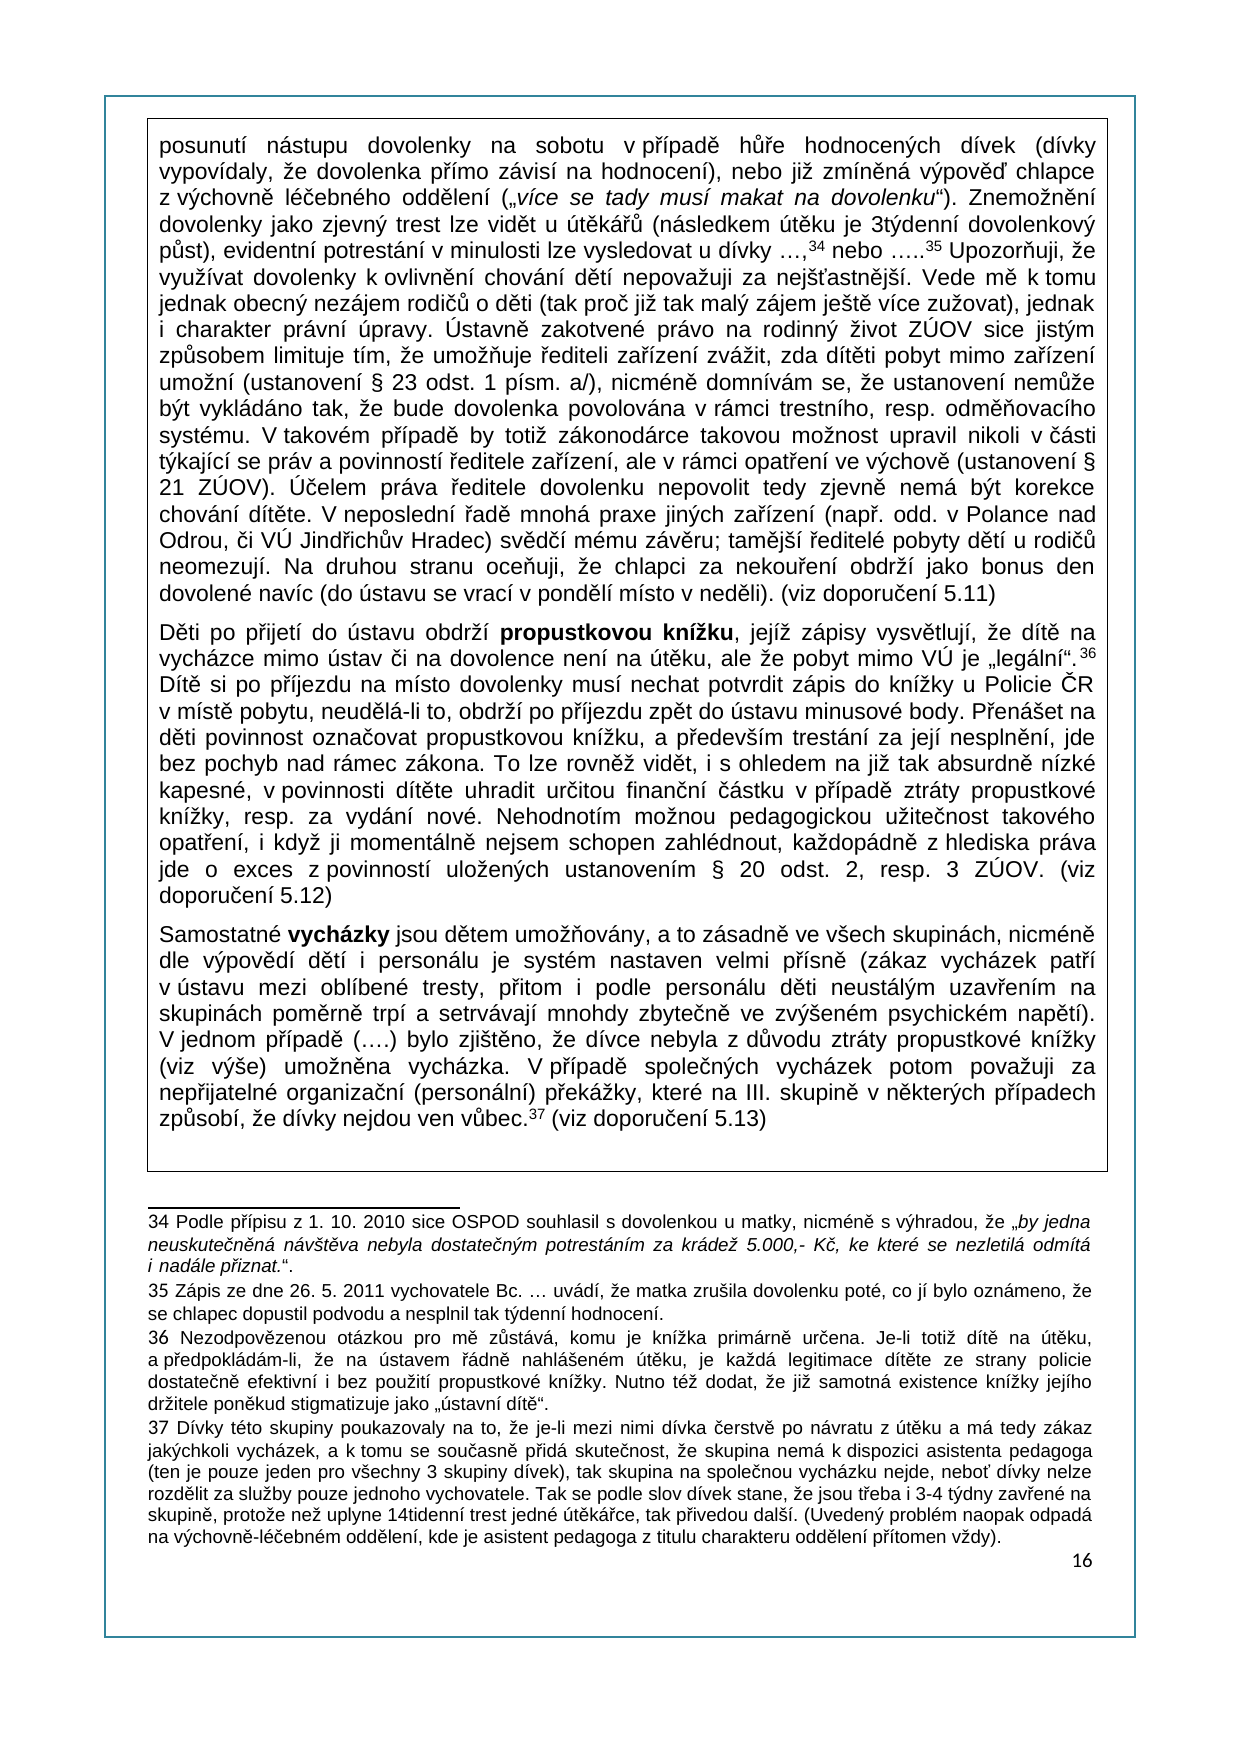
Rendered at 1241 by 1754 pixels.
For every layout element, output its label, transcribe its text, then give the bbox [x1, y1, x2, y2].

table_cell Pedopsychiatrická péče je poskytována 24 dětem, psychiatrickou medikaci užívá 11 z nich. Jeden chlapec byl v době návštěvy hospitalizován v Psychiatrické léčebně Bílá Voda. Vstupní a výstupní vyšetření absolvuje každé dítě, a to i v případech, kdy nemá zaznamenanou žádnou psychiatrickou historii. Dívky užívající psychiatrickou medikaci vypověděly, že na dovolenku nedostanou od ústavu léky, které jim tak musí zajistit rodič. Léky přitom nejsou majetkem ústavu, patří dítěti, a je otázkou, jak si může psychiatrický lék opatřit rodič (nebo např. hostitel v případě hostitelského pobytu), který je mnohdy od ošetřujícího pedopsychiatra vzdálen desítky kilometrů. (viz doporučení 5.1) Děti jsou za odmítání léků trestány negativními body, což není dobré. Mezinárodní závazky totiž počítají s názorem dítěte, jehož váha úměrně roste s věkem a stupněm jeho vyspělosti. Trestání za odmítání léků se v tomto směru nadto střetává s právem odmítnout léčbu, neboť de facto nutí děti užívat psychiatrickou medikaci proti jejich vůli. To je přitom možné u osob s duševním onemocněním pouze v intencích čl. 7 Úmluvy o lidských právech a biomedicíně. Z výchovného hlediska je potom nezbytné ptát se, jakou hodnotu v takto nastaveném systému k léčbě dítě získá, a zda není efektivnější poskytnout mu místo trestu podporu. V každém případě je nezbytné kontaktovat lékaře, jenž by měl navrhnout další postup v práci s dítětem. (viz doporučení 5.2) Motivační systém spočívá v bodovém hodnocení dětí za veškerou denní i noční činnost a projevy v chování. Kritéria pozitivního i negativního bodování nejsou nikde výslovně stanovena, Vnitřní řád určuje pouze základní rámec („za porušení VŘ“). Vždy záleží na vychovatelích, resp. jiných pracovnících s možností dítě hodnotit, co budou považovat v konkrétním případě za porušení Vnitřního řádu. Ačkoli je stěží představitelné vytvoření vyčerpávajících pravidel, systém bez jakéhokoli bližšího vymezení může vzbuzovat pochybnosti o jeho jednotnosti a přiměřenosti (tomu koneckonců svědčí i výpovědi dívek, které cítí jako nespravedlivé, že má každý vychovatel poněkud odlišný metr v hodnocení). (viz doporučení 5.3) Uplatňovaná hodnotící měřítka se zdají ve srovnání s jinými zařízeními přísná a některá děti velmi těžce snáší. Mnohá negativní hodnocení jsou zarážející, působí rozpačitě, nebo jsou přímo zpochybnitelná. Počínaje půjčováním oblečení, kosmetiky, SIM karet či mobilů, přes úplné odmítání jídla, předávání psaníček mezi dívkami a chlapci, „nepovolené ostříhání se“, popř. „drogové“ postihy III. skupiny, a konče nepřijatelným trestáním za mluvení romsky. Nepochopitelně se jeví neudělení bodů za to, že dívka „nevěděla, jak má kreslit pocit, proto nespolupracovala“, nebo negativní hodnocení za „lesbické vztahy s jinou dívkou“, za odmítnutí dívat se na večerní zprávy, či rušnou diskuzi během nich, nebo za to, že si dívka „nevzala pití do školy“. Diskutabilní je rovněž potrestání … za dvouminutový (!) pozdní návrat z vycházky (dne 20. 5.) sníženým kapesným, nebo negativní bodování …, protože si „na plavání nevzala plavky“ (domnívám se, že buď plavky zapomněla – potom nechápu smysl trestu vůbec, nebo to udělala schválně, protože se jí nechtělo jít plavat – potom je k zamyšlení, zda dívky nutit do činností, které by měly být založeny spíše na dobrovolnosti). V přidělování pozitivních/negativních bodů by měla být zachována jistá míra racionality, adekvátnosti a proporcionality, což dle mého názoru není možné vidět v trestu dívky, která je nucena žít ve striktně hlídaném dívčím kolektivu, za lesbické vztahy, ani v trestech dívek za hovory o drogách, které často bývají jednou z hlavních příčin umístění do ústavu, popř. v trestu za to, že dospívající neumí nakreslit pocit (jenž si s velkou pravděpodobností není schopná ani uvědomit, natož s ním dále pracovat). Rovněž nelze připustit ulehčování si práce pedagogického personálu, což právě cítím z některých zmíněných hodnocení. (viz doporučení 5.4) Vyvstalo též podezření, že děti jsou v některých případech trestány hromadně bez řádně zjištěných okolností. Např. na II. skupině bylo zjištěno, že některá dívka vyhodila ponožky do koše, či rozlila čaj na sedačku, vychovatelé potom dívkám odebírali body bez toho, aniž by si byli jistí, kdo je za to zodpovědný; na II. skupině byl udělen hromadný zákaz krátké samostatné vycházky (KSV) celé skupině, čemuž byl pracovník Kanceláře přítomen. Pokyn k útěkům vyvěšený na nástěnkách dává vychovatelům vodítko, že za útěk z KSV či kouření v budově má být skupina 4x bez této formy vycházky. (viz doporučení 5.5) Dobré je, že si vychovatelé (alespoň někteří z dotázaných) uvědomují reálné limity v chování dětí. Vulgarity tak např. trestají v případech, kdy jsou použity vůči druhým a ve větší míře, nikoli automaticky po jejich vyslovení. Shrnuto, motivační systém je koncipován jako absolutní dohled nad činností a projevy dětí. Je otázkou, nakolik nastavený režim podporuje aktivitu dětí, resp. nepodporuje-li pouze jejich pasivitu. Děti jsou totiž striktním uplatňováním režimu trvale formovány, nerozhodují se, nepřemýšlí, pouze pasivně přijímají rozhodnutí jiných. Nepopírám, že je v zařízení pevnější režim nezbytný, nicméně vyvolává ve mě uvedené myšlenky. Útěk pro dítě podle slov dětí i personálu znamená tři týdny bez dovolenky, 14 dnů bez jakýchkoli vycházek mimo areál, a též 14 dnů bez KSV (pokyn k opatřením ve výchově visící na nástěnce II. skupiny však udával pouze 7 dnů bez KSV). Uvedené budí dojem, že dítě po útěku min. 14, resp. 7 dnů vůbec nevyjde z budovy, a to ani v rámci krátké samostatné vycházky po areálu ústavu. To nelze nesrovnat s odsouzeným, který i v případě nejzávažnějších přestupků proti vězeňským pravidlům, umístěný na uzavřené oddělení k výkonu kázeňského trestu samovazby, má nárok na hodinovou vycházku denně. Dobré naopak je, že po každém útěku je s dítětem veden pohovor, a to vedoucím vychovatelem, etopedkou, příp. ředitelkou ústavu. (viz doporučení 5.6) Děti po příchodu z útěku čekají na zdravotní izolaci, není-li možné ihned po příchodu provést zdravotní prohlídku. Pokud se dítě vrací v pátek, je v izolaci nuceno čekat až do pondělí. Ve spisu …. bylo nalezeno, že byla trestána za porušení 4denní izolace, která byla nařízena kvůli jejímu „nachlazení“. Uvedené případy ilustrují poněkud zbytečně dlouhé držení dítěte o samotě, i když zejména po útěku jde o umístění legitimní. V případech vícedenního umístění do izolace by měl ústav zajistit dítěti alespoň dostatečný program. Takové dítě by rovněž mělo být v intenzivnějším kontaktu s personálem. (viz doporučení 5.7) Děti mohou 1x za dva týdny telefonovat z pevné linky na účet ústavu. Pro telefonování ze služebního telefonu platí limit tří minut, během čehož si děti, dle svých slov, nestihnout domluvit např. dovolenku. V zásadě jsem toho názoru, že by příchozí hovory, které ústav nic nestojí, neměly být omezeny vůbec. Resp. vychovatelé by měli mít právo délku hovoru ovlivnit, tzn. vést ho ke konci, pokud vidí, že na telefon čekají další děti, popř. se blíží nějaká činnost či aktivita. (viz doporučení 5.8) K používání mobilních telefonů dětmi dávají písemný souhlas rodiče, a to z důvodu, že je ústavem považován za cennou věc. V minulosti se stalo pouze v jednom případě, a to kvůli domlouvání útěku přes mobil, že rodič souhlas odmítl poskytnout. Pokud by se však situace opakovala a rodič, ať již z jakéhokoli důvodu, souhlas s používáním mobilu neposkytl, nemá ústav právní podklad pro to dítěti mobil znepřístupnit, resp. pouhé neposkytnutí písemného souhlasu není v tomto případě relevantní k tomu, zda dítěti mobil nechat, či nikoli. K odebrání mobilního telefonu by muselo v konkrétním případě přistoupit konkrétní podezření z domlouvání útěku, či např. páchání trestné činnosti. Tyto okolnosti by však mohly vést pouze k odebrání mobilu dítěti na nějaký čas, nikoli natrvalo. Zmíněný argument cennosti nelze bez dalšího akceptovat. Dětem by především měl být poskytnut uzamykatelný prostor (viz doporučení 3.2) a musí jim být dána možnost rozhodnutí používat mobilní telefon na vlastní nebezpečí (mj. se zde otevírá prostor pro výchovné působení na děti). (viz doporučení 5.9) Personál respektuje návštěvy jiných osob než odpovědných za výchovu či blízkých, nicméně omezuje toto právo dítěte tím, že návštěva musí přijít s rodiči navštíveného dítěte. V jednom případě byla vyslechnuta stížnost, kdy do zařízení za dívkou přišli rodiče i s jejím kamarádem, který však nebyl vpuštěn. Ústav má k uvedenému pádné důvody, na druhou stranu je nutné respektovat ZÚOV, který právo na kontakt s tzv. třetími osobami omezuje, vyjma toho, že o návštěvě musí být vyrozuměni vychovatelé, pouze uložením omezujícího opatření ve výchově, resp. nevhodným chováním návštěvníků (ustanovení § 20 odst. 1 písm. o/, resp. ustanovení § 23 odst. 1 písm. e/). Právo na kontakt s třetí osobou je omezitelné pouze po předchozí negativní zkušenosti, tedy individuálním vyhodnocení, nikoli plošně pro všechny děti a všechny návštěvníky. Jedna dívka si posteskla, že nebyla puštěna s otcem během jeho návštěvy mimo ústav do Žulové. (viz doporučení 5.10) Ohledně dovolenek personál vypověděl, že nejsou udělovány ve smyslu korektoru chování (jako trest), resp. že se ruší pouze pro nemoc dítěte, nebo pokud dítě odmítne na dovolenku jet. Výpovědi dětí i zjištění z dokumentace tomu však poněkud odporují. Již náznakem je posunutí nástupu dovolenky na sobotu v případě hůře hodnocených dívek (dívky vypovídaly, že dovolenka přímo závisí na hodnocení), nebo již zmíněná výpověď chlapce z výchovně léčebného oddělení („více se tady musí makat na dovolenku“). Znemožnění dovolenky jako zjevný trest lze vidět u útěkářů (následkem útěku je 3týdenní dovolenkový půst), evidentní potrestání v minulosti lze vysledovat u dívky …, nebo ….. Upozorňuji, že využívat dovolenky k ovlivnění chování dětí nepovažuji za nejšťastnější. Vede mě k tomu jednak obecný nezájem rodičů o děti (tak proč již tak malý zájem ještě více zužovat), jednak i charakter právní úpravy. Ústavně zakotvené právo na rodinný život ZÚOV sice jistým způsobem limituje tím, že umožňuje řediteli zařízení zvážit, zda dítěti pobyt mimo zařízení umožní (ustanovení § 23 odst. 1 písm. a/), nicméně domnívám se, že ustanovení nemůže být vykládáno tak, že bude dovolenka povolována v rámci trestního, resp. odměňovacího systému. V takovém případě by totiž zákonodárce takovou možnost upravil nikoli v části týkající se práv a povinností ředitele zařízení, ale v rámci opatření ve výchově (ustanovení § 21 ZÚOV). Účelem práva ředitele dovolenku nepovolit tedy zjevně nemá být korekce chování dítěte. V neposlední řadě mnohá praxe jiných zařízení (např. odd. v Polance nad Odrou, či VÚ Jindřichův Hradec) svědčí mému závěru; tamější ředitelé pobyty dětí u rodičů neomezují. Na druhou stranu oceňuji, že chlapci za nekouření obdrží jako bonus den dovolené navíc (do ústavu se vrací v pondělí místo v neděli). (viz doporučení 5.11) Děti po přijetí do ústavu obdrží propustkovou knížku, jejíž zápisy vysvětlují, že dítě na vycházce mimo ústav či na dovolence není na útěku, ale že pobyt mimo VÚ je „legální“. Dítě si po příjezdu na místo dovolenky musí nechat potvrdit zápis do knížky u Policie ČR v místě pobytu, neudělá-li to, obdrží po příjezdu zpět do ústavu minusové body. Přenášet na děti povinnost označovat propustkovou knížku, a především trestání za její nesplnění, jde bez pochyb nad rámec zákona. To lze rovněž vidět, i s ohledem na již tak absurdně nízké kapesné, v povinnosti dítěte uhradit určitou finanční částku v případě ztráty propustkové knížky, resp. za vydání nové. Nehodnotím možnou pedagogickou užitečnost takového opatření, i když ji momentálně nejsem schopen zahlédnout, každopádně z hlediska práva jde o exces z povinností uložených ustanovením § 20 odst. 2, resp. 3 ZÚOV. (viz doporučení 5.12) Samostatné vycházky jsou dětem umožňovány, a to zásadně ve všech skupinách, nicméně dle výpovědí dětí i personálu je systém nastaven velmi přísně (zákaz vycházek patří v ústavu mezi oblíbené tresty, přitom i podle personálu děti neustálým uzavřením na skupinách poměrně trpí a setrvávají mnohdy zbytečně ve zvýšeném psychickém napětí). V jednom případě (….) bylo zjištěno, že dívce nebyla z důvodu ztráty propustkové knížky (viz výše) umožněna vycházka. V případě společných vycházek potom považuji za nepřijatelné organizační (personální) překážky, které na III. skupině v některých případech způsobí, že dívky nejdou ven vůbec. (viz doporučení 5.13) Co se týče používání vlastního oblečení, chlapcům je v 0. etapě vše, vyjma spodního prádla, odebráno. Ústavní oblečení nosí dívky na společné vycházky (znesnadňuje to útěky), noční ústavní oblečení platí pro všechny. Dětem erární oblečení, které nepůsobí nijak nedůstojně, v zásadě nevadí, jsem však toho názoru, že ponechání vlastního oblečení, jež je mj. i vyjádřením osobnosti, je v dnešní praxi ústavních zařízení již přirozeným standardem. (viz doporučení 5.14) Jak již bylo uvedeno v úvodu, koedukace zařízení je formální, neboť v rámci ústavu nemají dívky a chlapci naprosto nic společného. Když už se chlapci s dívkami potkají náhodně při přecházení v rámci areálu ústavu, platí zákaz mluvení. Psaní dopisů je trestáno. Tento extrémní přístup ke kontaktům chlapců a dívek vnímám nejen já, ale i dotázané dívky, velmi negativně. Důsledky lze pozorovat i v maličkostech: dívky se smíchem vypovídají, že kdyby se s chlapci potkávali, „tak se to zvrhne“, když kolem dívčího bloku prochází chlapci na KSV, dívky s velkou zvědavostí, a to i během neukončené komunity s psycholožkou, přechází k oknům atd. Děti nemají možnost vzájemného kontaktu, což vede mj. i k tomu, že nejsou schopni vytvořit si jiné vazby na druhé pohlaví, než jen sexuální. Ačkoli podle odbornic není smíšenost, alespoň v takové formě, která se v Žulové dříve vyskytovala, vhodná, společné skupinové akce jsou však velmi žádoucí. V neposlední řadě bylo zjištěno, že mj. i kvůli nedostatku kontaktu s opačným pohlavím dívky ze zařízení utíkají. Nutno dodat, že v jiných zařízeních s dobrou praxí bývá smíšenost vnímána jako výzva, nikoli a priori jako problém. (viz doporučení 5.15) Dívkám je velmi intenzivně vštěpován smysl pro pořádek (např. každý večer se vytírají podlahy, v sobotu je generální úklid). Za nedokonalý úklid jsou dívky trestány mínus body (nevynesený koš, zmuchlaná deka na posteli), podle výpovědí mnohdy za drobné detaily. Kvůli úklidu bývají i odvolány od jídla. Skupiny byly sterilně uklizené, působily až nepřirozeně vzhledem k faktu, že v nich bydlí dospívající děti (to vnímali i někteří pracovníci). Upozorňuji na to, že ačkoli v principu souhlasím s výchovným působením na děti v oblasti udržování pořádku, forma zjištěná v Žulové mi však přijde již na hraně toho, co lze po dětech vyžadovat. Je dobré si uvědomit, že dívky přicházejí z různých domácích prostředí, s různými úrovněmi úklidových, resp. hygienických rodinných návyků. Požadovat po dítěti, které doma žilo ve zcela opačných extrémních podmínkách, standard nastavený v Žulové, a ještě jej za jeho nedodržení trestat, považuji za sporné. (viz doporučení 5.16) Děti se musí každý den dívat na večerní televizní zprávy. Tato povinnost je pedagogicky odůvodněna nezbytností jistého obecného společenského přehledu, a odmítne-li dítě zprávy sledovat (popř. v průběhu jejich sledování významněji vyrušuje), je negativně hodnoceno mínus body. Chce-li ústav z dětí vytvořit osoby vybavené pro společnost významnými informacemi, měl by tak rozhodně činit prostřednictvím pozitivní motivace. Trestání za odmítnutí sledovat televizní zprávy jde již významně nad rámec povinností dětí daných ustanovením § 20 odst. 2, resp. 3 ZÚOV. (viz doporučení 5.17) Dítě smí měsíčně disponovat pouze částkou odpovídající kapesnému (str. 13 písm. d/ VŘ). Ostatní peníze (získané brigádou, od rodičů apod.) se dětem ukládají a uvolňují na schválené účely (zaplacení cesty domů, zvláštní věci). To dětem vadí, stran peněz z brigád je to pro ně demotivující. Nemám nic proti tomu, aby se z peněz jdoucích nad rámec kapesného umořovaly pohledávky dětí, aby dítě mělo vždy naspořenu určitou částku pro mimořádné události (výlety, kino, útěk atd.), nebo aby se s dětmi účel vynakládaných finančních prostředků pedagogicky konzultoval. Nicméně nesouhlasím s kategorickým nastavením, kdy děti mají k volnému uvážení částku maximálně ve výši kapesného. Právní předpisy v tomto ohledu děti nijak neomezují, není proto důvod tak činit vnitřními předpisy ústavu. Nadto si nejsem schopen představit vhodnější situaci pro výchovu k hospodaření s vlastními penězi, než právě u dětí, které nějaké mají. (viz doporučení 5.18) Považuji za důležité upozornit na „souhlasový“ dokument v bodě 1, jimž rodiče ústavu udělují souhlas s různými lékařskými úkony týkajícími se dítěte. Jde totiž de facto o přenos části rodičovské zodpovědnosti na zařízení. Ta je přitom právními předpisy koncipována zásadně jako nepřevoditelná a omezena může být pouze rozhodnutím soudu (i dohoda rodičů o ní podléhá soudnímu schválení). Pro situace, kdy rodič není schopen rodičovskou zodpovědnost zastat, konstruuje zákon jiný model – ustanovení opatrovníka, kterým je zpravidla orgán sociálně-právní ochrany dětí. Řediteli zařízení ZÚOV dává oprávnění (a úkol) zastoupit dítě pouze v běžných záležitostech. Rozhodně nesouhlasím (a zpochybňuji platnost) s plošným přenášením odpovědnosti za odborné lékařské zákroky, tak jak dokument uvádí. Zde musí být případně přistoupeno k ustanovení vhodného opatrovníka. Platnost souhlasu v dokumentu navíc zpochybňuje další fakt, a to jeho obecnost; souhlas tak nelze považovat za informovaný. (viz doporučení 5.19) Vyjma obědů se děti stravují na skupinách, kde mají k dispozici vybavené kuchyňky. Přístup k potravinám (cukr, čaj, sirup atd.) a některým přístrojům (např. varná konvice) mají na starosti vychovatelé. Uvedený režim mi nepřipadá přínosný, neboť nechápu, kde jinde a jak se mají dívky naučit hospodařit. Systém přidělení např. určitého množství cukru na pár dnů každé dívce, která by si rozhodovala o tom, zda jej spotřebuje za den či za týden, by byl přitom prospěšnější pro přípravu do života i s vidinou přirozených důsledků (spotřebuje-li za den, další den mít nebude a bude muset počkat na další příděl). Z výchovného hlediska by jistě bylo vhodné zapojit děti do nákupů potravin. Dětem je znemožněno používání osobních audio a video přehrávačů (mp3 atd.), platí zákaz mít u sebe vlastní DVD s argumentem, že nahrávka by mohla být nevhodná. Vhodnost obsahu DVD lze přitom jednoduše zkontrolovat. Nabyl jsem dojmu, že děti u sebe mohou mít principielně jen to, co slouží výchovnému programu. Co se týče přístupu k internetu, děti mají zablokovány sociální sítě (facebook atd.), a to jednak z důvodu negativních zkušeností (focení dívek ve sprchách a dodávání fotografií na síť), jednak z bezpečnostních důvodů („aby se nespojovaly s pochybnými lidmi“). Domnívám se, že úplné omezení takového v dnešní době naprosto běžného prostředku k udržování sociálních vazeb není dobrým výchovným opatřením (děti navíc utíkají mj. i právě pro citelně vnímaný nedostatek sociálních kontaktů mimo ústav). Nadto je již běžnou praxí školských zařízení výchova a vedení k bezpečnému pohybu ve virtuálním světě. I dívky mají, podobně jako chlapci, velmi brzký budíček. Podle režimu dne je přes týden snídaně již v 5:45 hodin. [148, 119, 1107, 1171]
